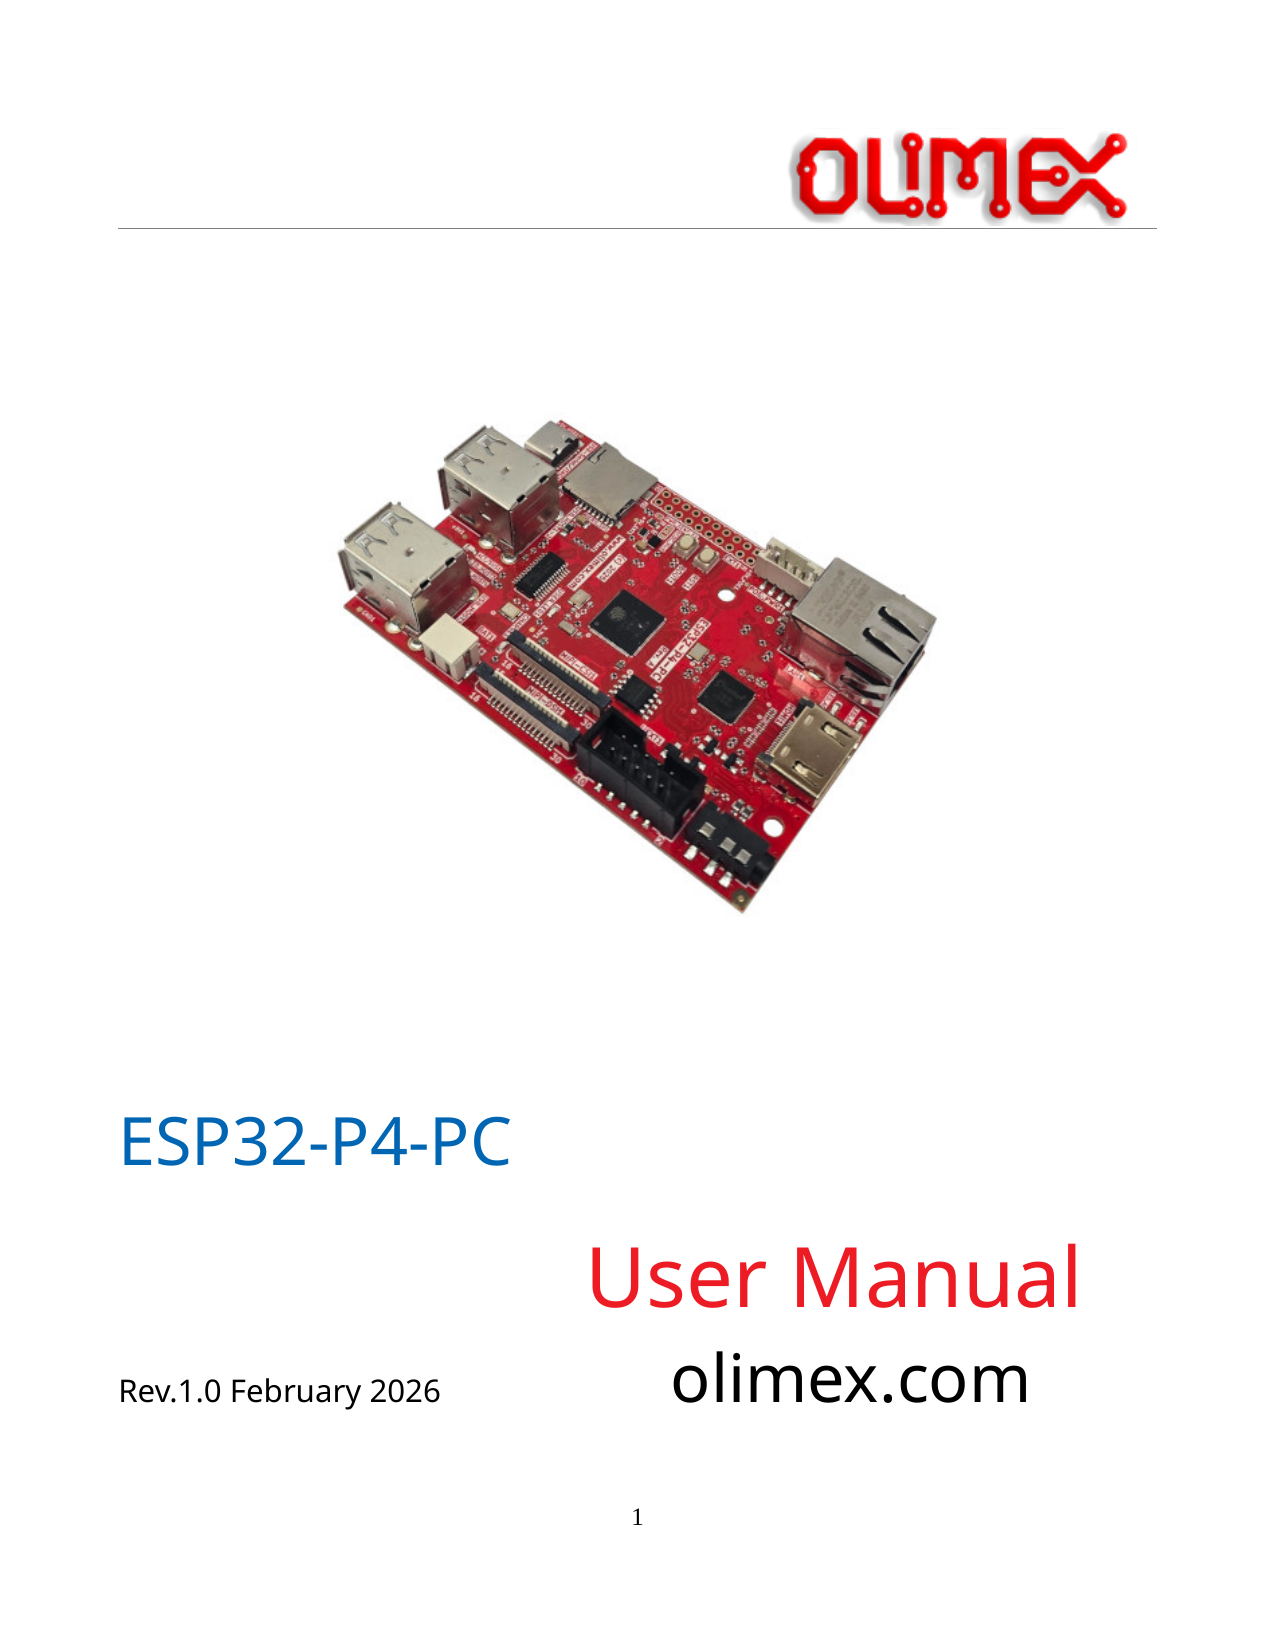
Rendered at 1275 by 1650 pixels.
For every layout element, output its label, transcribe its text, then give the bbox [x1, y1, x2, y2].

text Rev.1.0 February 2026 olimex.com [118, 1347, 1157, 1416]
text ESP32-P4-PC [118, 1064, 1157, 1191]
picture [275, 305, 1000, 1029]
picture [775, 124, 1150, 226]
text User Manual [118, 1206, 1157, 1333]
